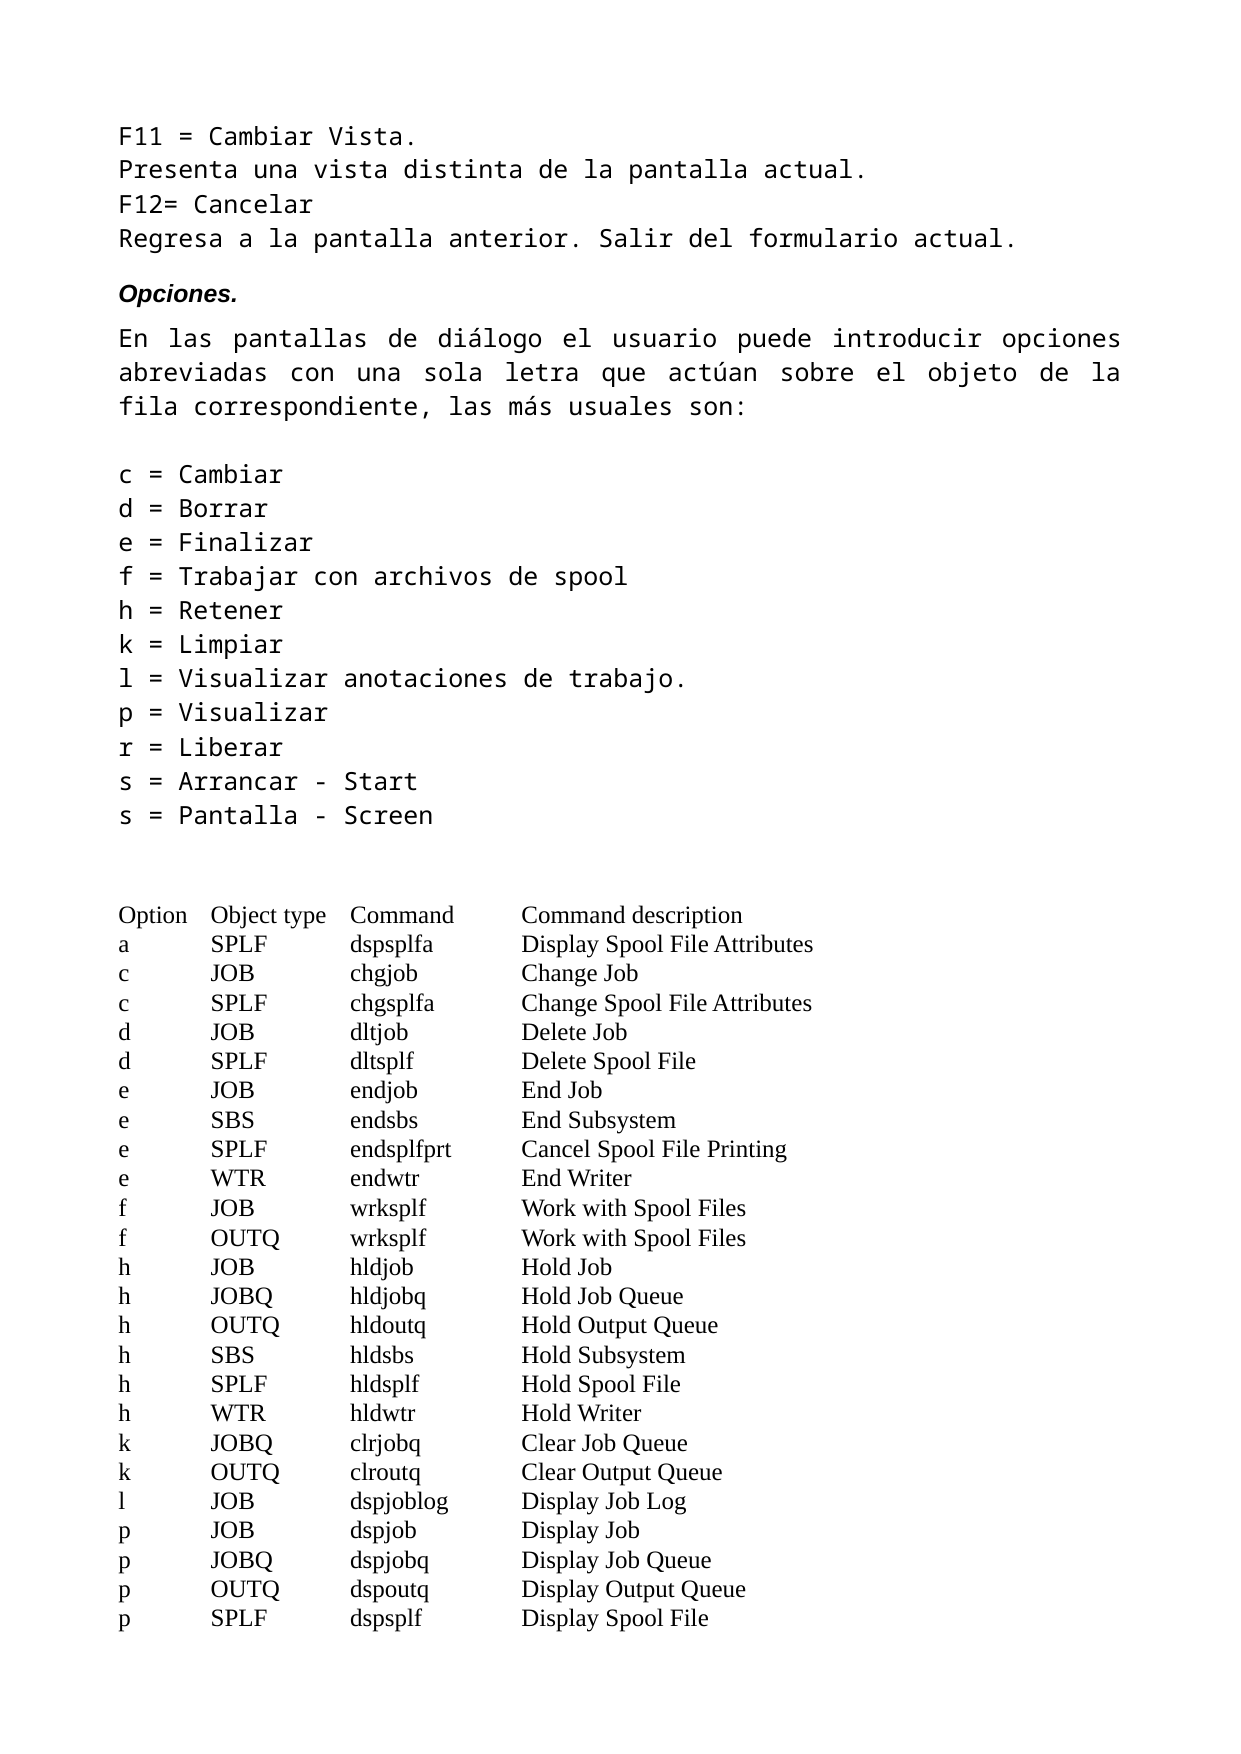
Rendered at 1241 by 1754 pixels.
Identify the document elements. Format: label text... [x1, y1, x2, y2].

table_cell JOB [207, 1075, 347, 1104]
table_cell Work with Spool Files [518, 1221, 967, 1252]
table_cell Display Spool File [518, 1603, 967, 1632]
table_cell JOB [207, 1515, 347, 1544]
table_cell Delete Job [518, 1017, 967, 1046]
table_cell JOB [207, 1486, 347, 1515]
table_cell JOB [207, 1017, 347, 1046]
table_cell clrjobq [347, 1427, 518, 1456]
text F12= Cancelar [118, 186, 1122, 220]
table_cell endsbs [347, 1104, 518, 1134]
text k = Limpiar [118, 627, 1122, 661]
table_cell p [115, 1515, 207, 1544]
table_cell a [115, 929, 207, 958]
text r = Liberar [118, 729, 1122, 763]
table_cell Display Job Log [518, 1486, 967, 1515]
table_cell JOB [207, 958, 347, 987]
table_cell End Job [518, 1075, 967, 1104]
table_cell clroutq [347, 1456, 518, 1486]
table_cell dspjobq [347, 1544, 518, 1573]
table_cell d [115, 1046, 207, 1075]
table_cell Hold Output Queue [518, 1310, 967, 1339]
table_cell hldwtr [347, 1398, 518, 1427]
table_cell h [115, 1369, 207, 1398]
table_header Command [347, 900, 518, 929]
table_cell c [115, 958, 207, 987]
table_cell dspjob [347, 1515, 518, 1544]
table_cell e [115, 1134, 207, 1163]
text s = Arrancar - Start [118, 763, 1122, 797]
table_cell WTR [207, 1398, 347, 1427]
table_cell SPLF [207, 1134, 347, 1163]
table_cell dspjoblog [347, 1486, 518, 1515]
text Presenta una vista distinta de la pantalla actual. [118, 152, 1122, 186]
table_cell Change Spool File Attributes [518, 987, 967, 1017]
table_cell SBS [207, 1339, 347, 1369]
table_cell Clear Job Queue [518, 1427, 967, 1456]
table_cell Change Job [518, 958, 967, 987]
table_cell hldsplf [347, 1369, 518, 1398]
table_cell Display Output Queue [518, 1574, 967, 1603]
table_cell Cancel Spool File Printing [518, 1134, 967, 1163]
table_header Option [115, 900, 207, 929]
table_cell Hold Job Queue [518, 1281, 967, 1310]
table_cell h [115, 1310, 207, 1339]
table_cell d [115, 1017, 207, 1046]
table_cell p [115, 1544, 207, 1573]
table_cell hldjobq [347, 1281, 518, 1310]
table_cell endsplfprt [347, 1134, 518, 1163]
table_cell Work with Spool Files [518, 1192, 967, 1221]
table_cell JOBQ [207, 1544, 347, 1573]
table_cell dspoutq [347, 1574, 518, 1603]
text c = Cambiar [118, 457, 1122, 491]
table_cell hldsbs [347, 1339, 518, 1369]
table_cell hldoutq [347, 1310, 518, 1339]
subtitle Opciones. [118, 279, 1122, 308]
table_header Command description [518, 900, 967, 929]
text p = Visualizar [118, 695, 1122, 729]
table_cell Display Job Queue [518, 1544, 967, 1573]
table_cell l [115, 1486, 207, 1515]
table_cell Hold Subsystem [518, 1339, 967, 1369]
table_cell Hold Spool File [518, 1369, 967, 1398]
table_cell SBS [207, 1104, 347, 1134]
table_cell Clear Output Queue [518, 1456, 967, 1486]
table_cell Delete Spool File [518, 1046, 967, 1075]
table_cell SPLF [207, 1369, 347, 1398]
table_cell h [115, 1339, 207, 1369]
table_cell hldjob [347, 1252, 518, 1281]
table_cell f [115, 1221, 207, 1252]
table_cell SPLF [207, 987, 347, 1017]
table_cell Hold Writer [518, 1398, 967, 1427]
table_cell wrksplf [347, 1192, 518, 1221]
table_cell p [115, 1603, 207, 1632]
table_cell Display Job [518, 1515, 967, 1544]
text Regresa a la pantalla anterior. Salir del formulario actual. [118, 220, 1122, 254]
table_cell c [115, 987, 207, 1017]
table_cell SPLF [207, 1603, 347, 1632]
table_cell Display Spool File Attributes [518, 929, 967, 958]
text d = Borrar [118, 491, 1122, 525]
table_cell JOB [207, 1252, 347, 1281]
table_cell dspsplf [347, 1603, 518, 1632]
text l = Visualizar anotaciones de trabajo. [118, 661, 1122, 695]
table_cell JOBQ [207, 1427, 347, 1456]
table_cell p [115, 1574, 207, 1603]
table_cell OUTQ [207, 1456, 347, 1486]
table_cell chgjob [347, 958, 518, 987]
table_cell dspsplfa [347, 929, 518, 958]
table_cell h [115, 1252, 207, 1281]
text h = Retener [118, 593, 1122, 627]
table_cell End Subsystem [518, 1104, 967, 1134]
table_cell k [115, 1427, 207, 1456]
text s = Pantalla - Screen [118, 797, 1122, 831]
table_cell End Writer [518, 1163, 967, 1192]
table_cell h [115, 1398, 207, 1427]
table_cell SPLF [207, 1046, 347, 1075]
table_cell k [115, 1456, 207, 1486]
table_cell Hold Job [518, 1252, 967, 1281]
table_cell JOB [207, 1192, 347, 1221]
table_cell f [115, 1192, 207, 1221]
table_cell chgsplfa [347, 987, 518, 1017]
table_header Object type [207, 900, 347, 929]
table_cell e [115, 1075, 207, 1104]
table_cell endjob [347, 1075, 518, 1104]
table_cell dltjob [347, 1017, 518, 1046]
table_cell SPLF [207, 929, 347, 958]
table_cell wrksplf [347, 1221, 518, 1252]
table_cell OUTQ [207, 1574, 347, 1603]
table_cell JOBQ [207, 1281, 347, 1310]
table_cell e [115, 1104, 207, 1134]
table_cell OUTQ [207, 1310, 347, 1339]
text F11 = Cambiar Vista. [118, 118, 1122, 152]
text e = Finalizar [118, 525, 1122, 559]
table_cell OUTQ [207, 1221, 347, 1252]
text f = Trabajar con archivos de spool [118, 559, 1122, 593]
table_cell e [115, 1163, 207, 1192]
text En las pantallas de diálogo el usuario puede introducir opciones abreviadas con una sola letra que actúan sobre el objeto de la fila correspondiente, las más usuales son: [118, 320, 1122, 423]
table_cell dltsplf [347, 1046, 518, 1075]
table_cell endwtr [347, 1163, 518, 1192]
table_cell WTR [207, 1163, 347, 1192]
table_cell h [115, 1281, 207, 1310]
